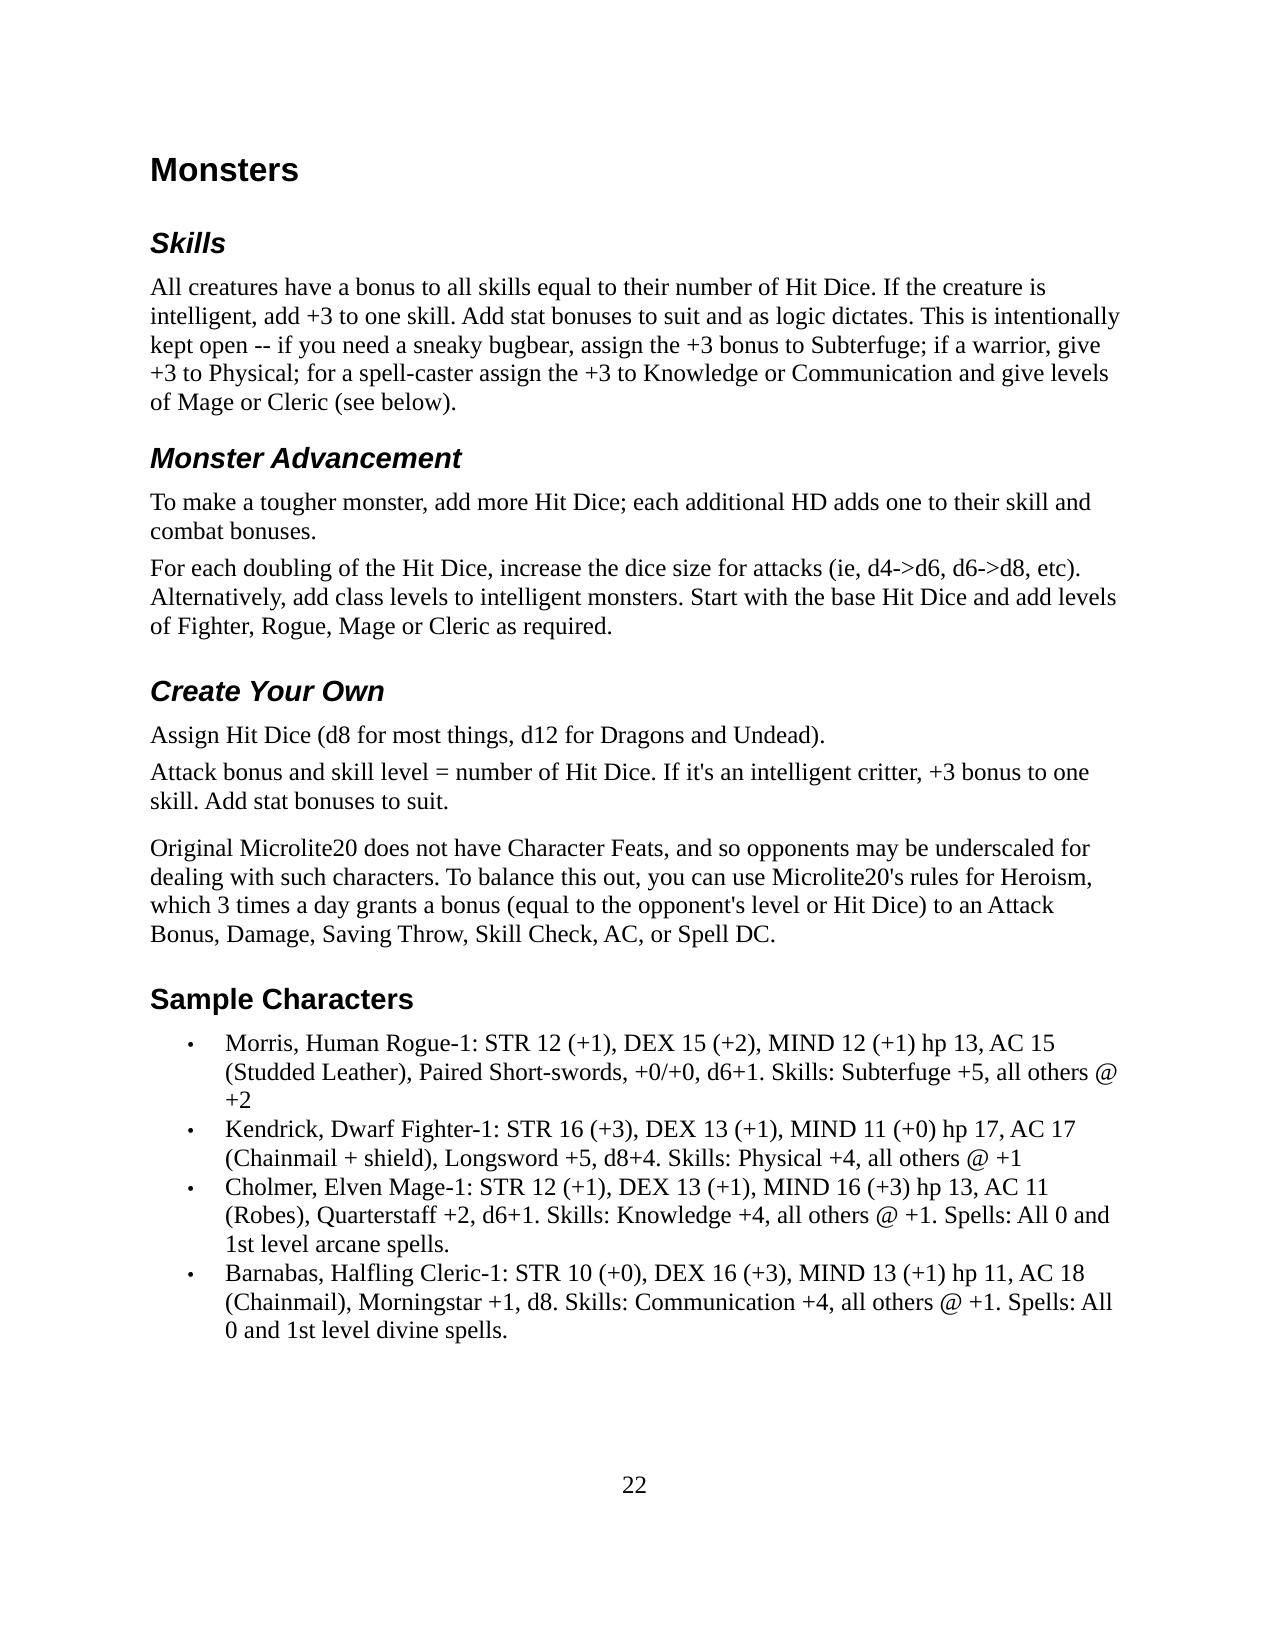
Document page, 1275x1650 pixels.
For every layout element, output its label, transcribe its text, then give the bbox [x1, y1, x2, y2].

subtitle Monsters [150, 150, 1125, 189]
text All creatures have a bonus to all skills equal to their number of Hit Dice. If the creature is intelligent, add +3 to one skill. Add stat bonuses to suit and as logic dictates. This is intentionally kept open -- if you need a sneaky bugbear, assign the +3 bonus to Subterfuge; if a warrior, give +3 to Physical; for a spell-caster assign the +3 to Knowledge or Communication and give levels of Mage or Cleric (see below). [150, 272, 1125, 416]
text Attack bonus and skill level = number of Hit Dice. If it's an intelligent critter, +3 bonus to one skill. Add stat bonuses to suit. [150, 757, 1125, 815]
list Kendrick, Dwarf Fighter-1: STR 16 (+3), DEX 13 (+1), MIND 11 (+0) hp 17, AC 17 (Chainmail + shield), Longsword +5, d8+4. Skills: Physical +4, all others @ +1 [187, 1114, 1125, 1172]
subtitle Sample Characters [150, 982, 1125, 1015]
subtitle Monster Advancement [150, 441, 1125, 474]
text Original Microlite20 does not have Character Feats, and so opponents may be underscaled for dealing with such characters. To balance this out, you can use Microlite20's rules for Heroism, which 3 times a day grants a bonus (equal to the opponent's level or Hit Dice) to an Attack Bonus, Damage, Saving Throw, Skill Check, AC, or Spell DC. [150, 833, 1125, 948]
list Barnabas, Halfling Cleric-1: STR 10 (+0), DEX 16 (+3), MIND 13 (+1) hp 11, AC 18 (Chainmail), Morningstar +1, d8. Skills: Communication +4, all others @ +1. Spells: All 0 and 1st level divine spells. [187, 1258, 1125, 1344]
text To make a tougher monster, add more Hit Dice; each additional HD adds one to their skill and combat bonuses. [150, 487, 1125, 544]
list Morris, Human Rogue-1: STR 12 (+1), DEX 15 (+2), MIND 12 (+1) hp 13, AC 15 (Studded Leather), Paired Short-swords, +0/+0, d6+1. Skills: Subterfuge +5, all others @ +2 [187, 1028, 1125, 1114]
subtitle Create Your Own [150, 674, 1125, 707]
text Assign Hit Dice (d8 for most things, d12 for Dragons and Undead). [150, 720, 1125, 748]
subtitle Skills [150, 226, 1125, 260]
list Cholmer, Elven Mage-1: STR 12 (+1), DEX 13 (+1), MIND 16 (+3) hp 13, AC 11 (Robes), Quarterstaff +2, d6+1. Skills: Knowledge +4, all others @ +1. Spells: All 0 and 1st level arcane spells. [187, 1172, 1125, 1258]
text For each doubling of the Hit Dice, increase the dice size for attacks (ie, d4->d6, d6->d8, etc). Alternatively, add class levels to intelligent monsters. Start with the base Hit Dice and add levels of Fighter, Rogue, Mage or Cleric as required. [150, 553, 1125, 640]
